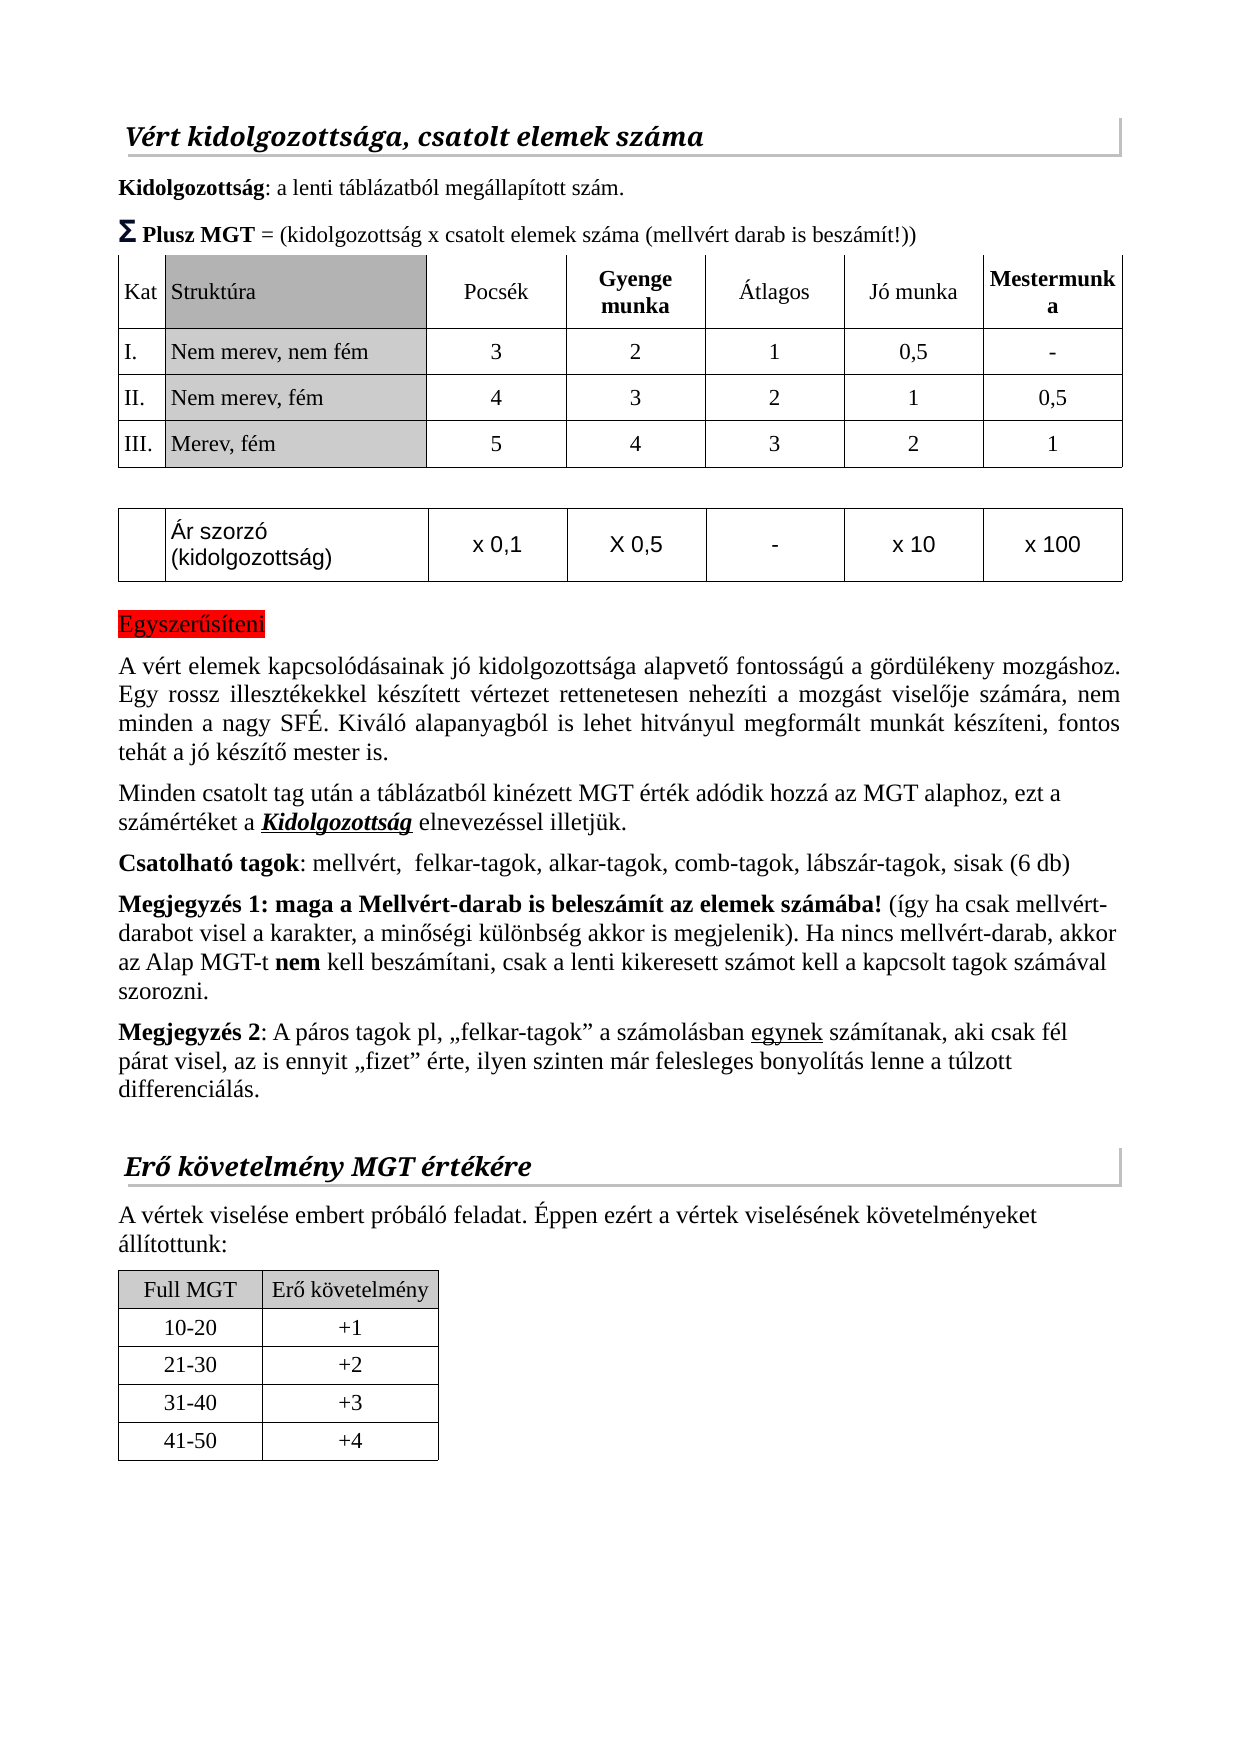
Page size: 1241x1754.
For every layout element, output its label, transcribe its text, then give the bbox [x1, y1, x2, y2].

table_cell 2 [567, 329, 705, 374]
text Kidolgozottság: a lenti táblázatból megállapított szám. [118, 174, 1122, 200]
text Megjegyzés 1: maga a Mellvért-darab is beleszámít az elemek számába! (így ha csak mellvért-darabot visel a karakter, a minőségi különbség akkor is megjelenik). Ha nincs mellvért-darab, akkor az Alap MGT-t nem kell beszámítani, csak a lenti kikeresett számot kell a kapcsolt tagok számával szorozni. [118, 889, 1122, 1004]
subtitle Erő követelmény MGT értékére [124, 1148, 1118, 1184]
subtitle Vért kidolgozottsága, csatolt elemek száma [124, 118, 1118, 154]
table_cell 0,5 [984, 375, 1122, 420]
table_cell 41-50 [119, 1423, 262, 1459]
table_cell 4 [567, 421, 705, 467]
table_cell 2 [845, 421, 983, 467]
table_header Erő követelmény [263, 1271, 438, 1308]
table_cell 3 [427, 329, 566, 374]
table_cell 3 [706, 421, 844, 467]
table_header x 10 [845, 509, 983, 581]
table_header Gyenge munka [567, 255, 705, 328]
text A vért elemek kapcsolódásainak jó kidolgozottsága alapvető fontosságú a gördülékeny mozgáshoz. Egy rossz illesztékekkel készített vértezet rettenetesen nehezíti a mozgást viselője számára, nem minden a nagy SFÉ. Kiváló alapanyagból is lehet hitványul megformált munkát készíteni, fontos tehát a jó készítő mester is. [118, 651, 1122, 766]
table_cell 5 [427, 421, 566, 467]
table_cell 2 [706, 375, 844, 420]
table_cell 1 [984, 421, 1122, 467]
table_header Pocsék [427, 255, 566, 328]
table_header Mestermunka [984, 255, 1122, 328]
table_header Struktúra [166, 255, 426, 328]
table_cell 10-20 [119, 1309, 262, 1346]
table_cell 0,5 [845, 329, 983, 374]
table_header Ár szorzó (kidolgozottság) [166, 509, 428, 581]
table_header Full MGT [119, 1271, 262, 1308]
text Minden csatolt tag után a táblázatból kinézett MGT érték adódik hozzá az MGT alaphoz, ezt a számértéket a Kidolgozottság elnevezéssel illetjük. [118, 778, 1122, 836]
table_header - [707, 509, 844, 581]
table_header x 0,1 [429, 509, 567, 581]
table_cell Merev, fém [166, 421, 426, 467]
text Megjegyzés 2: A páros tagok pl, „felkar-tagok” a számolásban egynek számítanak, aki csak fél párat visel, az is ennyit „fizet” érte, ilyen szinten már felesleges bonyolítás lenne a túlzott differenciálás. [118, 1017, 1122, 1103]
table_cell II. [119, 375, 165, 420]
table_cell 1 [706, 329, 844, 374]
text Csatolható tagok: mellvért, felkar-tagok, alkar-tagok, comb-tagok, lábszár-tagok, sisak (6 db) [118, 848, 1122, 877]
table_cell +1 [263, 1309, 438, 1346]
table_cell Nem merev, nem fém [166, 329, 426, 374]
text A vértek viselése embert próbáló feladat. Éppen ezért a vértek viselésének követelményeket állítottunk: [118, 1200, 1122, 1257]
table_cell - [984, 329, 1122, 374]
table_header Kat [119, 255, 165, 328]
table_cell 4 [427, 375, 566, 420]
table_header x 100 [984, 509, 1122, 581]
text Σ Plusz MGT = (kidolgozottság x csatolt elemek száma (mellvért darab is beszámít!)) [118, 209, 1122, 251]
table_header [119, 509, 165, 581]
table_cell +2 [263, 1347, 438, 1384]
table_cell 21-30 [119, 1347, 262, 1384]
table_cell III. [119, 421, 165, 467]
table_header Átlagos [706, 255, 844, 328]
text Egyszerűsíteni [118, 609, 1122, 638]
table_cell 31-40 [119, 1385, 262, 1422]
table_cell Nem merev, fém [166, 375, 426, 420]
table_cell +3 [263, 1385, 438, 1422]
table_header X 0,5 [568, 509, 706, 581]
table_cell 1 [845, 375, 983, 420]
table_cell +4 [263, 1423, 438, 1459]
table_header Jó munka [845, 255, 983, 328]
table_cell 3 [567, 375, 705, 420]
table_cell I. [119, 329, 165, 374]
